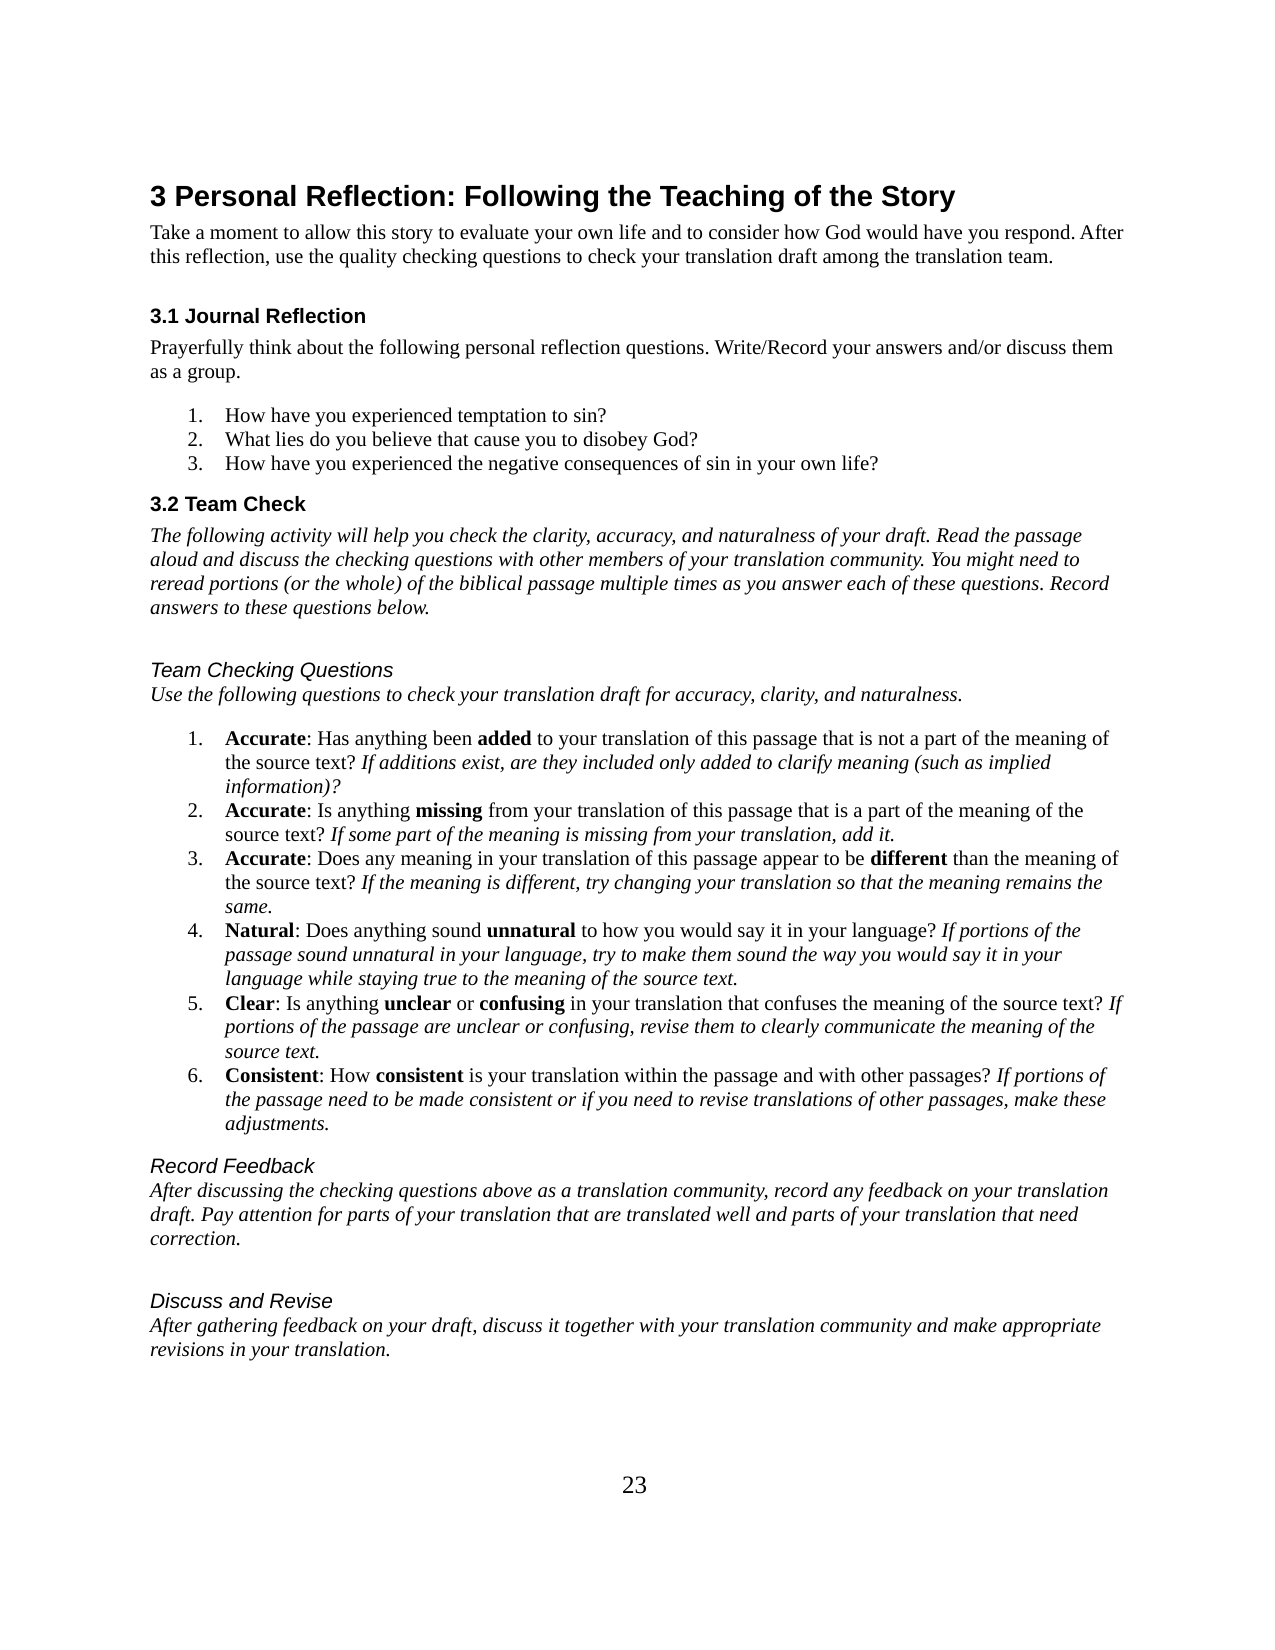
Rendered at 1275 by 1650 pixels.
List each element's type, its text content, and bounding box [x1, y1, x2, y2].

subtitle 3 Personal Reflection: Following the Teaching of the Story [150, 179, 1125, 212]
list Natural: Does anything sound unnatural to how you would say it in your language? If portions of the passage sound unnatural in your language, try to make them sound the way you would say it in your language while staying true to the meaning of the source text. [187, 918, 1125, 990]
subtitle Record Feedback [150, 1154, 1125, 1178]
list Accurate: Has anything been added to your translation of this passage that is not a part of the meaning of the source text? If additions exist, are they included only added to clarify meaning (such as implied information)? [187, 726, 1125, 798]
list Accurate: Is anything missing from your translation of this passage that is a part of the meaning of the source text? If some part of the meaning is missing from your translation, add it. [187, 798, 1125, 846]
list Clear: Is anything unclear or confusing in your translation that confuses the meaning of the source text? If portions of the passage are unclear or confusing, revise them to clearly communicate the meaning of the source text. [187, 990, 1125, 1063]
subtitle 3.2 Team Check [150, 492, 1125, 516]
text The following activity will help you check the clarity, accuracy, and naturalness of your draft. Read the passage aloud and discuss the checking questions with other members of your translation community. You might need to reread portions (or the whole) of the biblical passage multiple times as you answer each of these questions. Record answers to these questions below. [150, 523, 1125, 619]
list Consistent: How consistent is your translation within the passage and with other passages? If portions of the passage need to be made consistent or if you need to revise translations of other passages, make these adjustments. [187, 1063, 1125, 1135]
text After discussing the checking questions above as a translation community, record any feedback on your translation draft. Pay attention for parts of your translation that are translated well and parts of your translation that need correction. [150, 1178, 1125, 1250]
subtitle Discuss and Revise [150, 1289, 1125, 1313]
text Use the following questions to check your translation draft for accuracy, clarity, and naturalness. [150, 682, 1125, 706]
list Accurate: Does any meaning in your translation of this passage appear to be different than the meaning of the source text? If the meaning is different, try changing your translation so that the meaning remains the same. [187, 846, 1125, 918]
text Take a moment to allow this story to evaluate your own life and to consider how God would have you respond. After this reflection, use the quality checking questions to check your translation draft among the translation team. [150, 220, 1125, 268]
text After gathering feedback on your draft, discuss it together with your translation community and make appropriate revisions in your translation. [150, 1313, 1125, 1361]
list What lies do you believe that cause you to disobey God? [187, 427, 1125, 451]
list How have you experienced the negative consequences of sin in your own life? [187, 451, 1125, 475]
text Prayerfully think about the following personal reflection questions. Write/Record your answers and/or discuss them as a group. [150, 335, 1125, 383]
subtitle Team Checking Questions [150, 658, 1125, 682]
list How have you experienced temptation to sin? [187, 403, 1125, 427]
subtitle 3.1 Journal Reflection [150, 304, 1125, 328]
